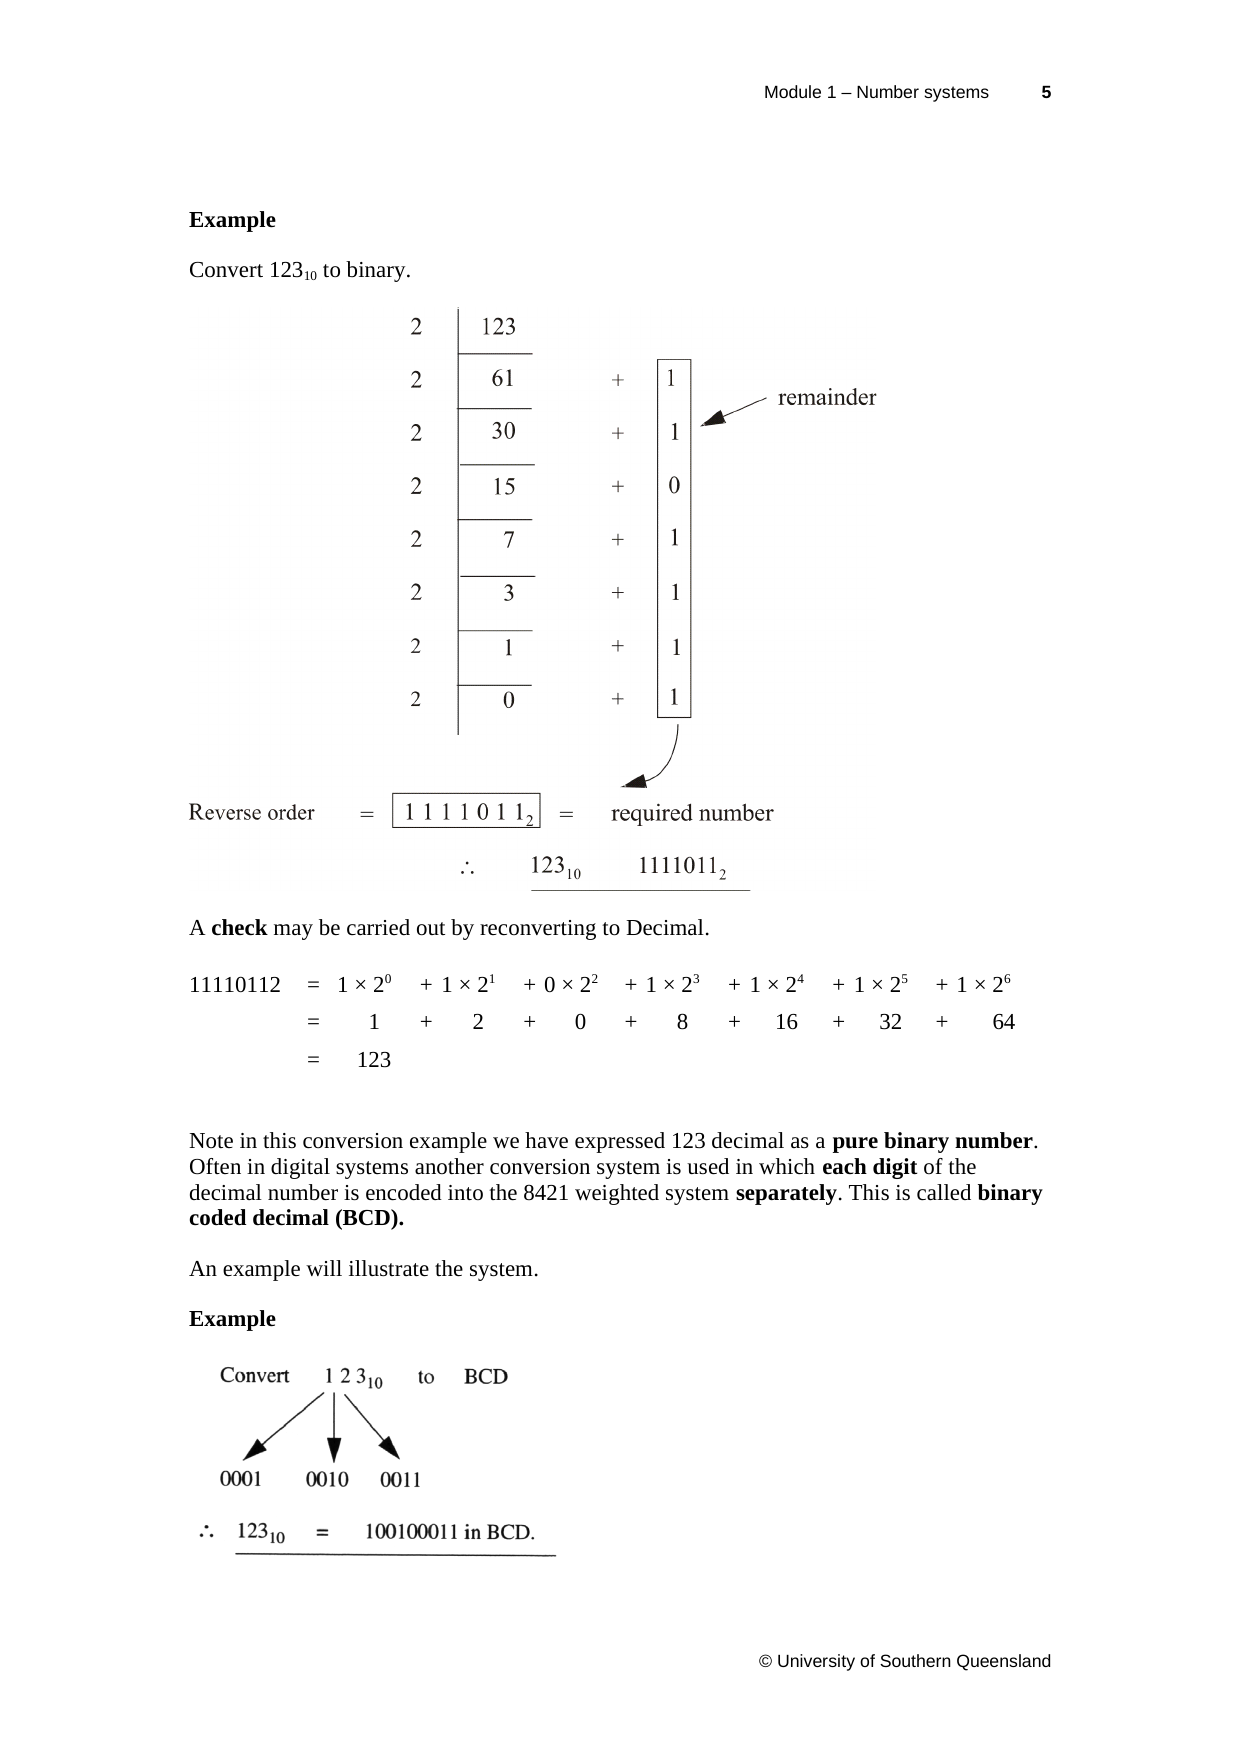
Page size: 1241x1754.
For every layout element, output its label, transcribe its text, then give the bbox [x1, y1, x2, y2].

table_header + [823, 966, 853, 1003]
table_header + [616, 966, 645, 1003]
table_cell = [307, 1003, 337, 1041]
table_cell [411, 1041, 441, 1078]
table_cell + [928, 1003, 956, 1041]
table_header + [515, 966, 544, 1003]
picture [188, 1356, 561, 1564]
table_cell 2 [441, 1003, 515, 1041]
table_cell 16 [749, 1003, 823, 1041]
text Example [189, 1306, 1051, 1332]
table_cell [515, 1041, 544, 1078]
table_header 0 × 22 [544, 966, 616, 1003]
table_cell [441, 1041, 515, 1078]
table_cell [189, 1003, 307, 1041]
table_cell 1 [337, 1003, 411, 1041]
table_cell [823, 1041, 853, 1078]
table_cell 123 [337, 1041, 411, 1078]
text A check may be carried out by reconverting to Decimal. [189, 915, 1051, 941]
table_cell + [823, 1003, 853, 1041]
table_header 1 × 26 [956, 966, 1051, 1003]
table_header 11110112 [189, 966, 307, 1003]
table_header 1 × 23 [645, 966, 719, 1003]
table_cell + [411, 1003, 441, 1041]
table_header + [719, 966, 749, 1003]
text Convert 12310 to binary. [189, 257, 1051, 283]
table_header + [411, 966, 441, 1003]
table_cell + [515, 1003, 544, 1041]
table_cell 32 [854, 1003, 927, 1041]
table_cell [956, 1041, 1051, 1078]
table_header 1 × 20 [337, 966, 411, 1003]
table_header = [307, 966, 337, 1003]
text Example [189, 207, 1051, 232]
table_cell [928, 1041, 956, 1078]
table_cell [189, 1041, 307, 1078]
table_cell = [307, 1041, 337, 1078]
text Note in this conversion example we have expressed 123 decimal as a pure binary number. Often in digital systems another conversion system is used in which each digit of the decimal number is encoded into the 8421 weighted system separately. This is called binary coded decimal (BCD). [189, 1128, 1051, 1231]
table_cell 0 [544, 1003, 616, 1041]
table_cell 64 [956, 1003, 1051, 1041]
table_cell 8 [645, 1003, 719, 1041]
picture [188, 307, 877, 891]
table_header 1 × 21 [441, 966, 515, 1003]
table_header 1 × 24 [749, 966, 823, 1003]
table_cell [645, 1041, 719, 1078]
table_cell + [616, 1003, 645, 1041]
table_cell [749, 1041, 823, 1078]
table_cell [616, 1041, 645, 1078]
table_cell + [719, 1003, 749, 1041]
table_cell [854, 1041, 927, 1078]
table_header 1 × 25 [854, 966, 927, 1003]
text An example will illustrate the system. [189, 1256, 1051, 1281]
table_header + [928, 966, 956, 1003]
table_cell [544, 1041, 616, 1078]
table_cell [719, 1041, 749, 1078]
